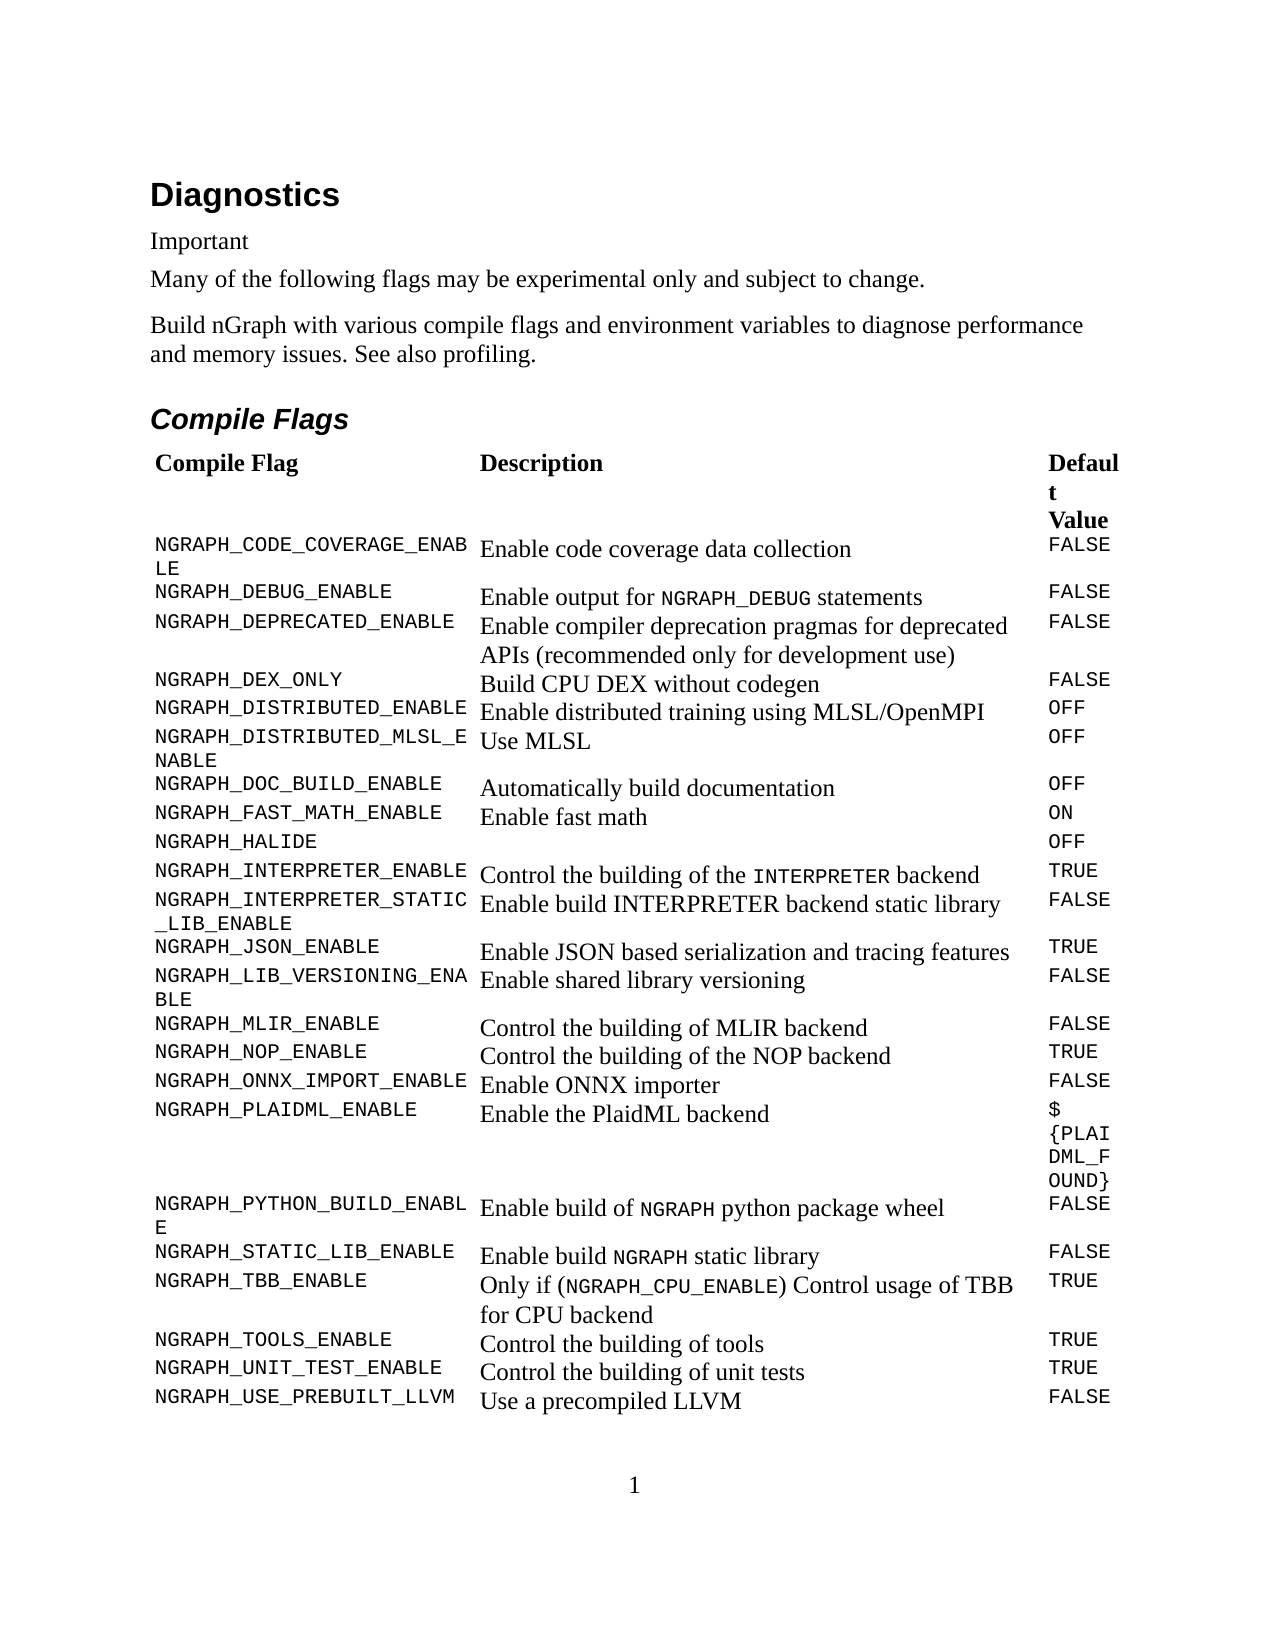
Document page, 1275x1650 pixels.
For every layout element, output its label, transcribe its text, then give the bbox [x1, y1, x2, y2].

table_cell NGRAPH_TOOLS_ENABLE [150, 1329, 475, 1357]
table_header Default Value [1044, 448, 1125, 534]
table_cell NGRAPH_DOC_BUILD_ENABLE [150, 774, 475, 802]
table_cell Control the building of unit tests [475, 1358, 1044, 1386]
table_cell Enable shared library versioning [475, 965, 1044, 1013]
subtitle Compile Flags [150, 402, 1125, 436]
table_cell NGRAPH_DEX_ONLY [150, 669, 475, 697]
table_header Description [475, 448, 1044, 534]
table_cell FALSE [1044, 1013, 1125, 1041]
table_cell TRUE [1044, 1358, 1125, 1386]
table_cell NGRAPH_HALIDE [150, 831, 475, 860]
table_cell TRUE [1044, 937, 1125, 965]
text Important [150, 226, 1125, 255]
table_cell NGRAPH_USE_PREBUILT_LLVM [150, 1386, 475, 1415]
table_cell NGRAPH_PLAIDML_ENABLE [150, 1099, 475, 1193]
table_cell Enable the PlaidML backend [475, 1099, 1044, 1193]
table_cell OFF [1044, 774, 1125, 802]
table_cell FALSE [1044, 1241, 1125, 1270]
table_cell NGRAPH_FAST_MATH_ENABLE [150, 802, 475, 831]
table_cell FALSE [1044, 1194, 1125, 1241]
subtitle Diagnostics [150, 175, 1125, 214]
table_cell NGRAPH_DEBUG_ENABLE [150, 582, 475, 611]
table_cell Control the building of MLIR backend [475, 1013, 1044, 1041]
table_cell Use MLSL [475, 726, 1044, 773]
table_cell NGRAPH_MLIR_ENABLE [150, 1013, 475, 1041]
table_cell Enable JSON based serialization and tracing features [475, 937, 1044, 965]
table_cell Use a precompiled LLVM [475, 1386, 1044, 1415]
table_cell Enable code coverage data collection [475, 534, 1044, 582]
table_cell [475, 831, 1044, 860]
table_cell OFF [1044, 698, 1125, 726]
table_cell Build CPU DEX without codegen [475, 669, 1044, 697]
table_cell Enable output for NGRAPH_DEBUG statements [475, 582, 1044, 611]
table_cell FALSE [1044, 582, 1125, 611]
table_cell NGRAPH_INTERPRETER_STATIC_LIB_ENABLE [150, 889, 475, 937]
table_cell Enable build INTERPRETER backend static library [475, 889, 1044, 937]
table_cell NGRAPH_TBB_ENABLE [150, 1270, 475, 1329]
table_cell FALSE [1044, 669, 1125, 697]
table_cell Enable build NGRAPH static library [475, 1241, 1044, 1270]
table_cell NGRAPH_JSON_ENABLE [150, 937, 475, 965]
table_cell TRUE [1044, 860, 1125, 889]
table_cell ${PLAIDML_FOUND} [1044, 1099, 1125, 1193]
table_cell Automatically build documentation [475, 774, 1044, 802]
table_cell NGRAPH_ONNX_IMPORT_ENABLE [150, 1070, 475, 1099]
table_cell FALSE [1044, 889, 1125, 937]
table_cell Enable compiler deprecation pragmas for deprecated APIs (recommended only for development use) [475, 611, 1044, 669]
table_cell Enable fast math [475, 802, 1044, 831]
table_cell OFF [1044, 726, 1125, 773]
table_cell TRUE [1044, 1329, 1125, 1357]
table_cell NGRAPH_PYTHON_BUILD_ENABLE [150, 1194, 475, 1241]
table_cell NGRAPH_INTERPRETER_ENABLE [150, 860, 475, 889]
table_cell Enable build of NGRAPH python package wheel [475, 1194, 1044, 1241]
text Many of the following flags may be experimental only and subject to change. [150, 264, 1125, 293]
table_cell NGRAPH_STATIC_LIB_ENABLE [150, 1241, 475, 1270]
table_cell Control the building of tools [475, 1329, 1044, 1357]
table_cell NGRAPH_DISTRIBUTED_MLSL_ENABLE [150, 726, 475, 773]
table_cell NGRAPH_LIB_VERSIONING_ENABLE [150, 965, 475, 1013]
table_cell NGRAPH_DEPRECATED_ENABLE [150, 611, 475, 669]
table_cell FALSE [1044, 534, 1125, 582]
table_cell Enable distributed training using MLSL/OpenMPI [475, 698, 1044, 726]
table_cell FALSE [1044, 611, 1125, 669]
table_cell ON [1044, 802, 1125, 831]
table_header Compile Flag [150, 448, 475, 534]
text Build nGraph with various compile flags and environment variables to diagnose performance and memory issues. See also profiling. [150, 311, 1125, 368]
table_cell Only if (NGRAPH_CPU_ENABLE) Control usage of TBB for CPU backend [475, 1270, 1044, 1329]
table_cell NGRAPH_NOP_ENABLE [150, 1041, 475, 1070]
table_cell NGRAPH_DISTRIBUTED_ENABLE [150, 698, 475, 726]
table_cell TRUE [1044, 1270, 1125, 1329]
table_cell Enable ONNX importer [475, 1070, 1044, 1099]
table_cell FALSE [1044, 1070, 1125, 1099]
table_cell NGRAPH_UNIT_TEST_ENABLE [150, 1358, 475, 1386]
table_cell OFF [1044, 831, 1125, 860]
table_cell Control the building of the NOP backend [475, 1041, 1044, 1070]
table_cell FALSE [1044, 1386, 1125, 1415]
table_cell FALSE [1044, 965, 1125, 1013]
table_cell NGRAPH_CODE_COVERAGE_ENABLE [150, 534, 475, 582]
table_cell Control the building of the INTERPRETER backend [475, 860, 1044, 889]
table_cell TRUE [1044, 1041, 1125, 1070]
